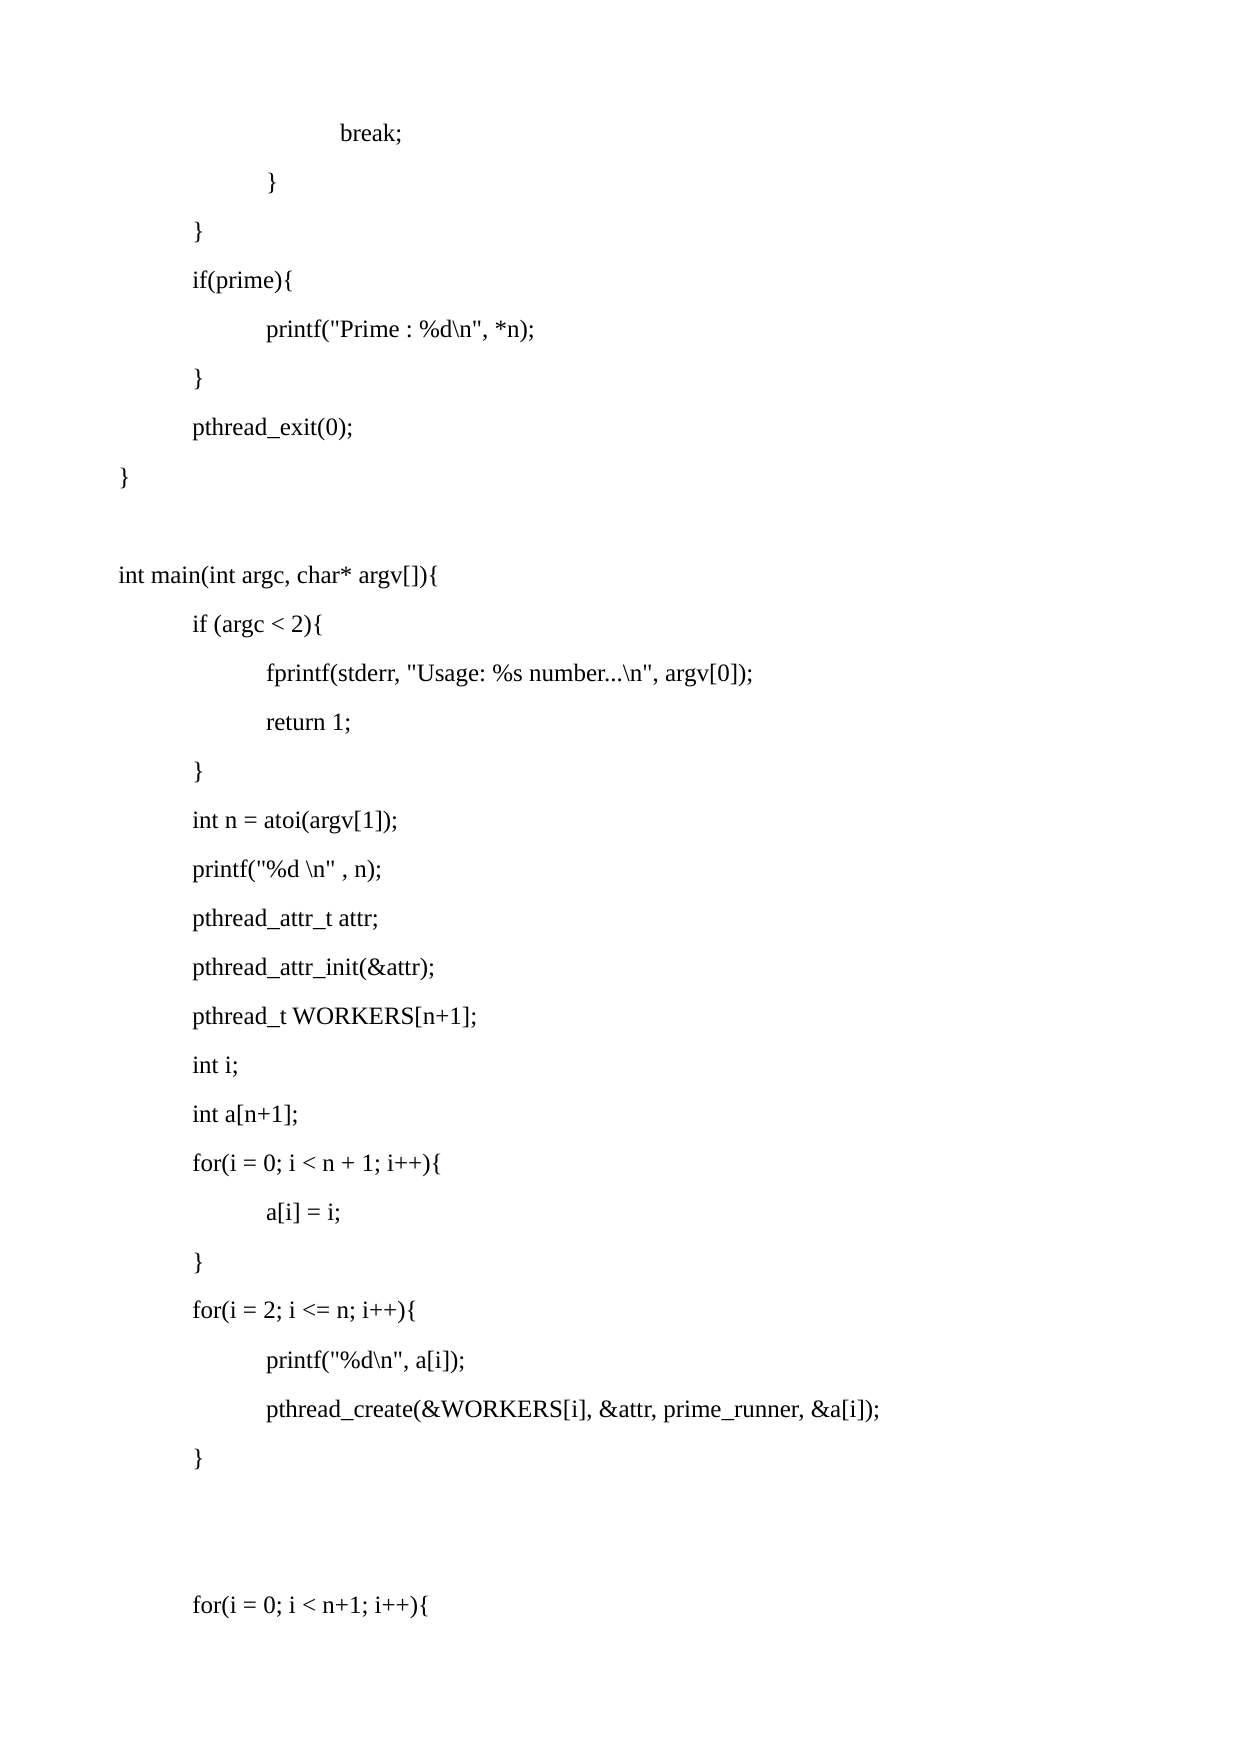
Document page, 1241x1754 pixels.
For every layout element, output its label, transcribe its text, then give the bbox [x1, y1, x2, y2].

text printf("Prime : %d\n", *n); [118, 314, 1122, 343]
text } [118, 363, 1122, 392]
text pthread_attr_init(&attr); [118, 952, 1122, 981]
text int i; [118, 1050, 1122, 1079]
text return 1; [118, 707, 1122, 736]
text fprintf(stderr, "Usage: %s number...\n", argv[0]); [118, 658, 1122, 687]
text int a[n+1]; [118, 1099, 1122, 1128]
text } [118, 462, 1122, 490]
text } [118, 1443, 1122, 1472]
text for(i = 0; i < n+1; i++){ [118, 1590, 1122, 1619]
text pthread_t WORKERS[n+1]; [118, 1001, 1122, 1030]
text for(i = 0; i < n + 1; i++){ [118, 1148, 1122, 1177]
text int n = atoi(argv[1]); [118, 805, 1122, 834]
text printf("%d \n" , n); [118, 854, 1122, 883]
text } [118, 1247, 1122, 1275]
text int main(int argc, char* argv[]){ [118, 560, 1122, 588]
text pthread_create(&WORKERS[i], &attr, prime_runner, &a[i]); [118, 1394, 1122, 1422]
text } [118, 216, 1122, 245]
text a[i] = i; [118, 1197, 1122, 1226]
text printf("%d\n", a[i]); [118, 1345, 1122, 1373]
text for(i = 2; i <= n; i++){ [118, 1296, 1122, 1324]
text pthread_attr_t attr; [118, 903, 1122, 932]
text if(prime){ [118, 265, 1122, 294]
text pthread_exit(0); [118, 412, 1122, 441]
text } [118, 756, 1122, 785]
text } [118, 167, 1122, 196]
text break; [118, 118, 1122, 147]
text if (argc < 2){ [118, 609, 1122, 637]
